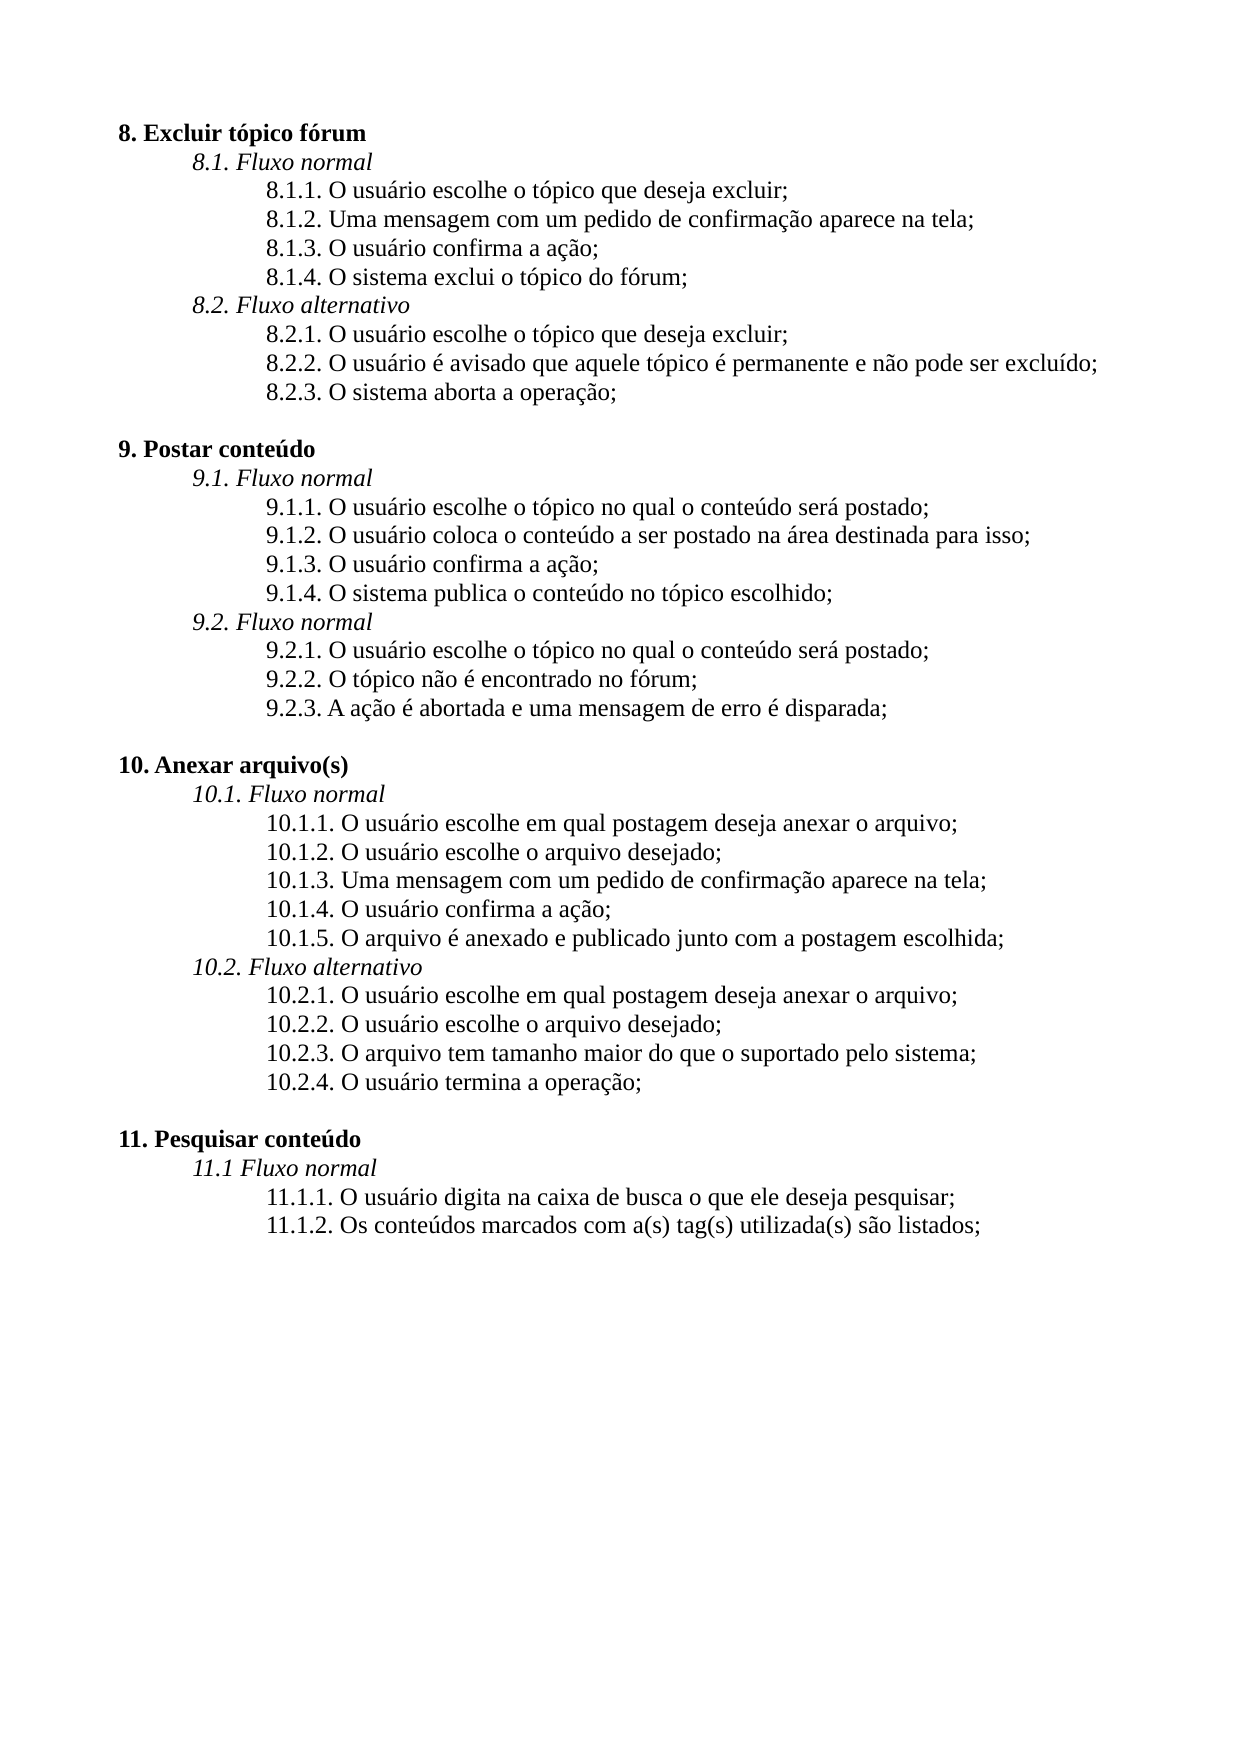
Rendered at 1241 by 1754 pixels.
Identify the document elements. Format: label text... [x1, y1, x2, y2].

text 9.1. Fluxo normal [192, 463, 1122, 492]
text 8.1.3. O usuário confirma a ação; [266, 233, 1122, 262]
text 11. Pesquisar conteúdo [118, 1124, 1122, 1153]
text 8.2.3. O sistema aborta a operação; [266, 377, 1122, 406]
text 10. Anexar arquivo(s) [118, 751, 1122, 779]
text 10.1.1. O usuário escolhe em qual postagem deseja anexar o arquivo; [266, 808, 1122, 837]
text 9.1.1. O usuário escolhe o tópico no qual o conteúdo será postado; [266, 492, 1122, 521]
text 8.1.4. O sistema exclui o tópico do fórum; [266, 262, 1122, 291]
text 9.2.1. O usuário escolhe o tópico no qual o conteúdo será postado; [266, 636, 1122, 664]
text 9.2. Fluxo normal [192, 607, 1122, 636]
text 8.2.2. O usuário é avisado que aquele tópico é permanente e não pode ser excluído; [266, 348, 1122, 377]
text 9.2.3. A ação é abortada e uma mensagem de erro é disparada; [266, 693, 1122, 722]
text 8.1.2. Uma mensagem com um pedido de confirmação aparece na tela; [266, 204, 1122, 233]
text 8. Excluir tópico fórum [118, 118, 1122, 147]
text 10.2.4. O usuário termina a operação; [266, 1067, 1122, 1096]
text 8.2. Fluxo alternativo [192, 291, 1122, 319]
text 10.1.2. O usuário escolhe o arquivo desejado; [266, 837, 1122, 866]
text 9.1.3. O usuário confirma a ação; [266, 549, 1122, 578]
text 8.1.1. O usuário escolhe o tópico que deseja excluir; [266, 176, 1122, 204]
text 9.1.4. O sistema publica o conteúdo no tópico escolhido; [266, 578, 1122, 607]
text 10.1.4. O usuário confirma a ação; [266, 894, 1122, 923]
text 8.1. Fluxo normal [192, 147, 1122, 176]
text 8.2.1. O usuário escolhe o tópico que deseja excluir; [266, 319, 1122, 348]
text 10.1.3. Uma mensagem com um pedido de confirmação aparece na tela; [266, 866, 1122, 894]
text 10.2.3. O arquivo tem tamanho maior do que o suportado pelo sistema; [266, 1038, 1122, 1067]
text 10.2.2. O usuário escolhe o arquivo desejado; [266, 1009, 1122, 1038]
text 11.1 Fluxo normal [192, 1153, 1122, 1182]
text 9. Postar conteúdo [118, 434, 1122, 463]
text 9.1.2. O usuário coloca o conteúdo a ser postado na área destinada para isso; [266, 521, 1122, 549]
text 10.2. Fluxo alternativo [192, 952, 1122, 981]
text 11.1.1. O usuário digita na caixa de busca o que ele deseja pesquisar; [266, 1182, 1122, 1211]
text 9.2.2. O tópico não é encontrado no fórum; [266, 664, 1122, 693]
text 10.1.5. O arquivo é anexado e publicado junto com a postagem escolhida; [266, 923, 1122, 952]
text 10.2.1. O usuário escolhe em qual postagem deseja anexar o arquivo; [266, 981, 1122, 1009]
text 11.1.2. Os conteúdos marcados com a(s) tag(s) utilizada(s) são listados; [266, 1211, 1122, 1239]
text 10.1. Fluxo normal [192, 779, 1122, 808]
